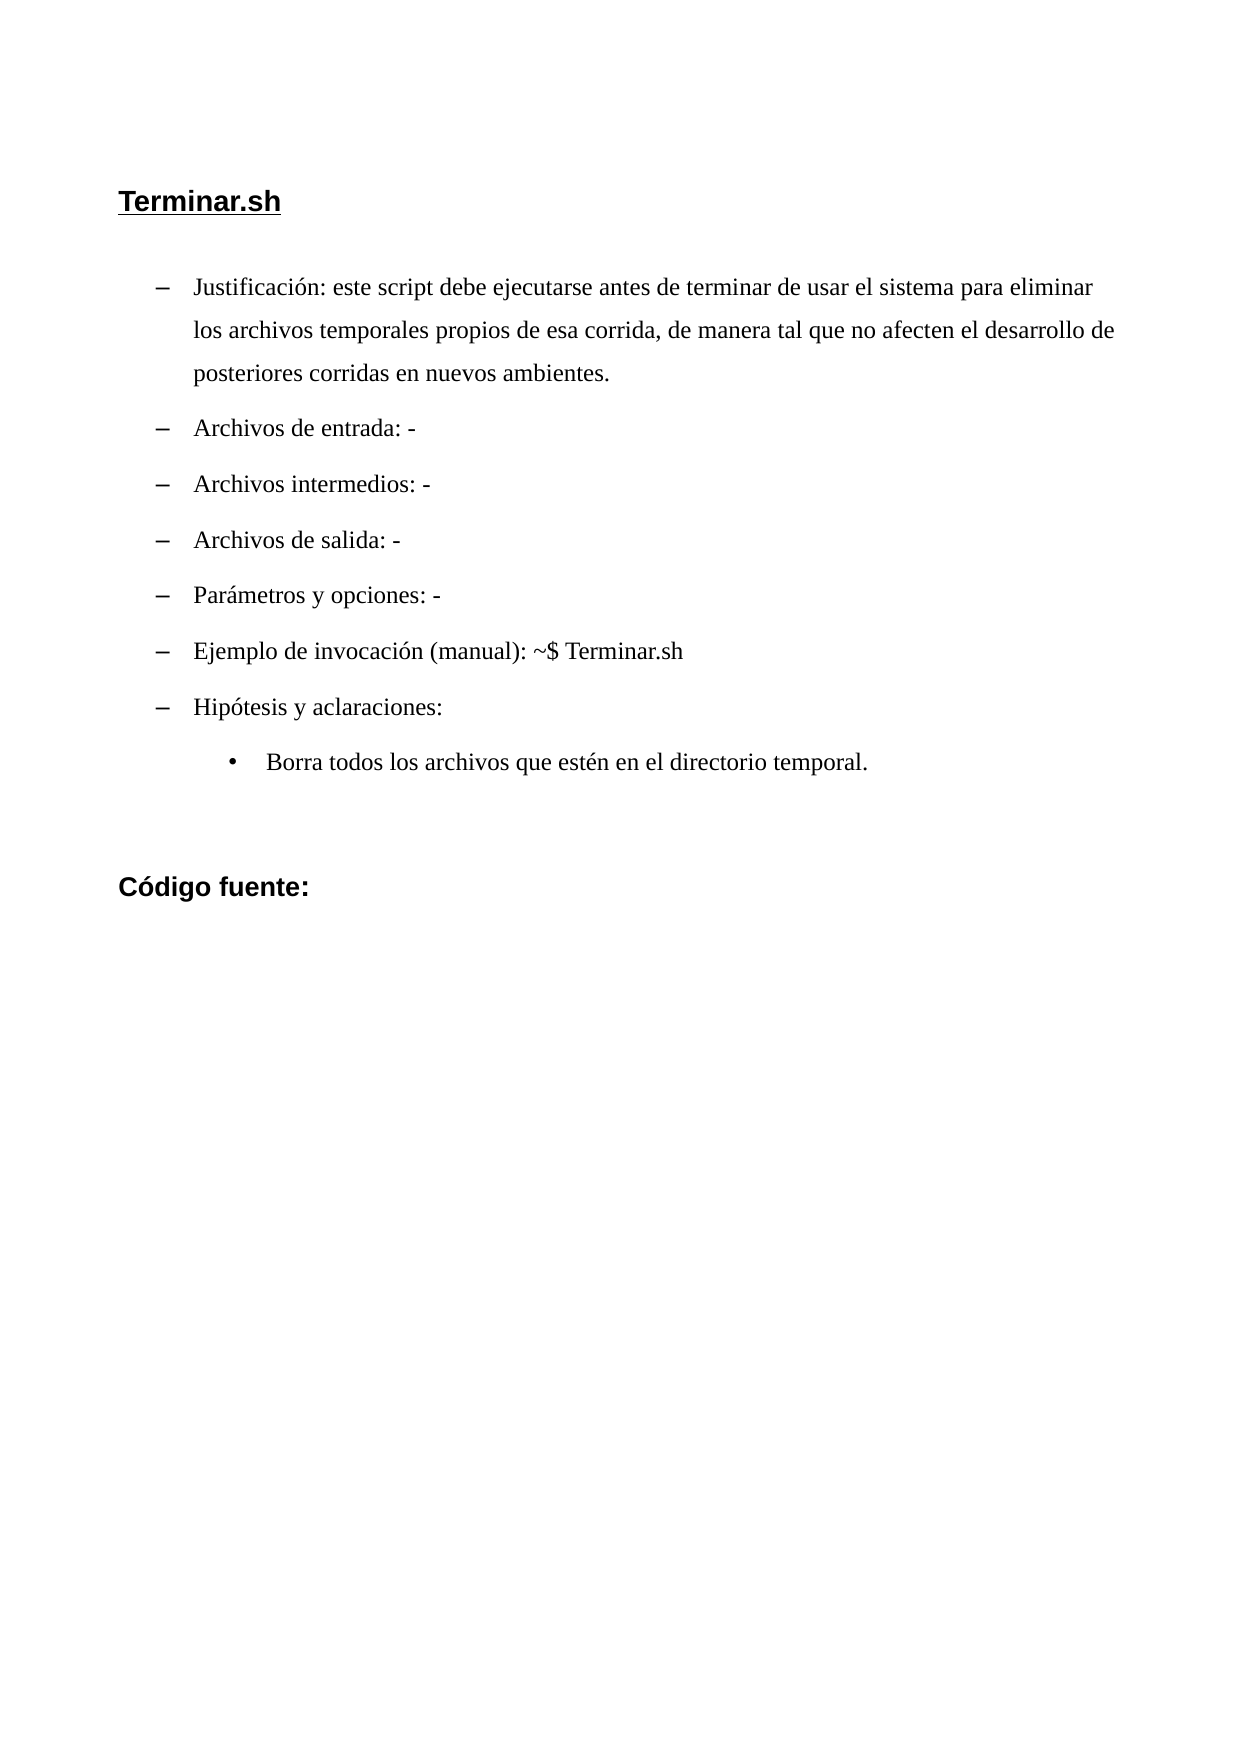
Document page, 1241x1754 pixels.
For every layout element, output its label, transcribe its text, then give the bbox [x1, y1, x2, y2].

list Archivos de entrada: - [156, 413, 1122, 442]
list Justificación: este script debe ejecutarse antes de terminar de usar el sistema para eliminar los archivos temporales propios de esa corrida, de manera tal que no afecten el desarrollo de posteriores corridas en nuevos ambientes. [156, 272, 1122, 387]
list Archivos intermedios: - [156, 469, 1122, 498]
list Hipótesis y aclaraciones: [156, 692, 1122, 720]
subtitle Código fuente: [118, 869, 1122, 903]
list Archivos de salida: - [156, 525, 1122, 553]
list Parámetros y opciones: - [156, 580, 1122, 609]
list Borra todos los archivos que estén en el directorio temporal. [228, 747, 1122, 776]
subtitle Terminar.sh [118, 184, 1122, 218]
list Ejemplo de invocación (manual): ~$ Terminar.sh [156, 636, 1122, 665]
